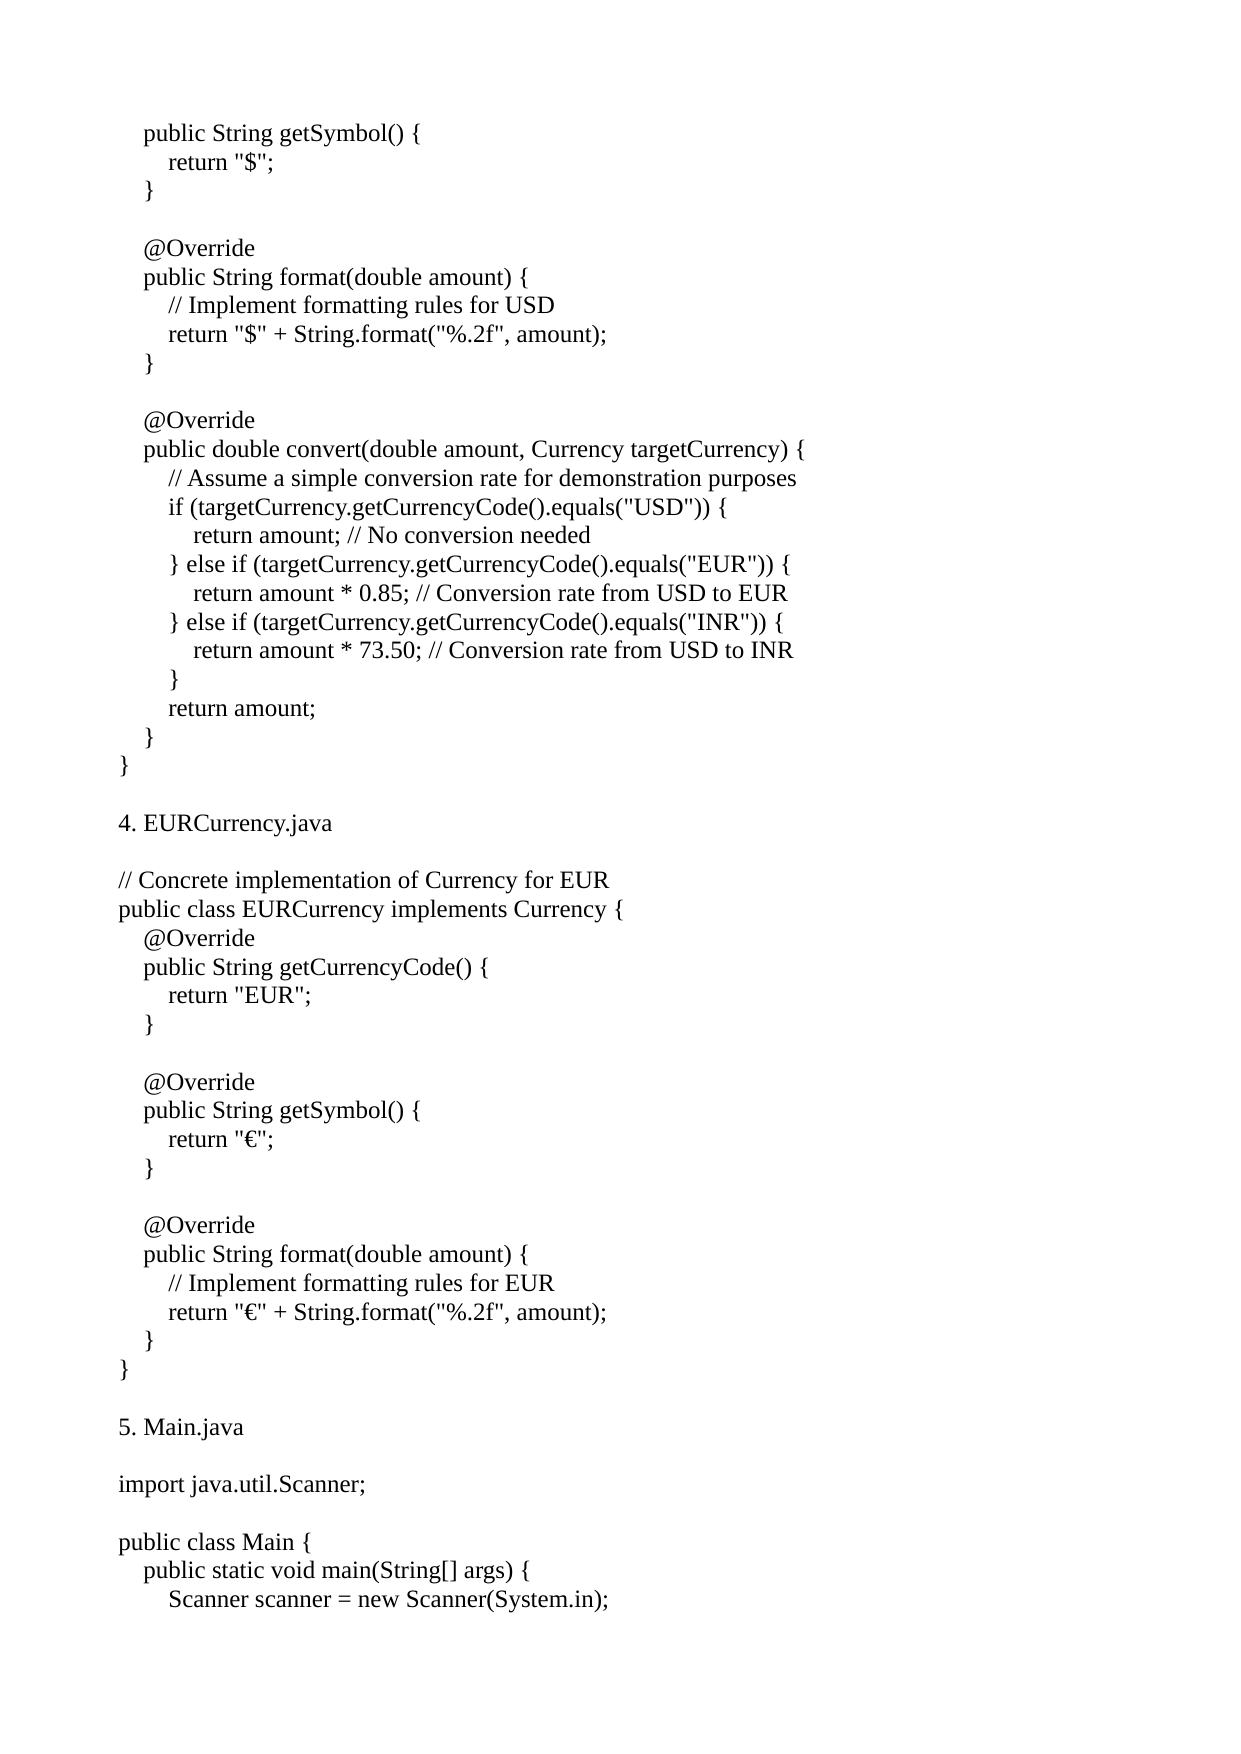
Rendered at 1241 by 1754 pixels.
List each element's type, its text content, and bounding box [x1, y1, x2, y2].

text } [118, 1326, 1122, 1354]
text @Override [118, 1067, 1122, 1096]
text public class EURCurrency implements Currency { [118, 894, 1122, 923]
text public class Main { [118, 1527, 1122, 1556]
text public String getSymbol() { [118, 1096, 1122, 1124]
text return amount * 0.85; // Conversion rate from USD to EUR [118, 578, 1122, 607]
text public String getCurrencyCode() { [118, 952, 1122, 981]
text } else if (targetCurrency.getCurrencyCode().equals("EUR")) { [118, 549, 1122, 578]
text return "$" + String.format("%.2f", amount); [118, 319, 1122, 348]
text return "$"; [118, 147, 1122, 176]
text // Concrete implementation of Currency for EUR [118, 866, 1122, 894]
text } [118, 751, 1122, 779]
text return "€"; [118, 1124, 1122, 1153]
text } [118, 722, 1122, 751]
text public String format(double amount) { [118, 262, 1122, 291]
text return "€" + String.format("%.2f", amount); [118, 1297, 1122, 1326]
text @Override [118, 406, 1122, 434]
text import java.util.Scanner; [118, 1469, 1122, 1498]
text return "EUR"; [118, 981, 1122, 1009]
text public String format(double amount) { [118, 1239, 1122, 1268]
text public String getSymbol() { [118, 118, 1122, 147]
text public double convert(double amount, Currency targetCurrency) { [118, 434, 1122, 463]
text 5. Main.java [118, 1412, 1122, 1441]
text } else if (targetCurrency.getCurrencyCode().equals("INR")) { [118, 607, 1122, 636]
text @Override [118, 1211, 1122, 1239]
text } [118, 664, 1122, 693]
text return amount; [118, 693, 1122, 722]
text if (targetCurrency.getCurrencyCode().equals("USD")) { [118, 492, 1122, 521]
text // Assume a simple conversion rate for demonstration purposes [118, 463, 1122, 492]
text return amount; // No conversion needed [118, 521, 1122, 549]
text } [118, 1354, 1122, 1383]
text } [118, 348, 1122, 377]
text } [118, 176, 1122, 204]
text } [118, 1153, 1122, 1182]
text return amount * 73.50; // Conversion rate from USD to INR [118, 636, 1122, 664]
text // Implement formatting rules for USD [118, 291, 1122, 319]
text // Implement formatting rules for EUR [118, 1268, 1122, 1297]
text Scanner scanner = new Scanner(System.in); [118, 1584, 1122, 1613]
text } [118, 1009, 1122, 1038]
text public static void main(String[] args) { [118, 1556, 1122, 1584]
text @Override [118, 233, 1122, 262]
text @Override [118, 923, 1122, 952]
text 4. EURCurrency.java [118, 808, 1122, 837]
